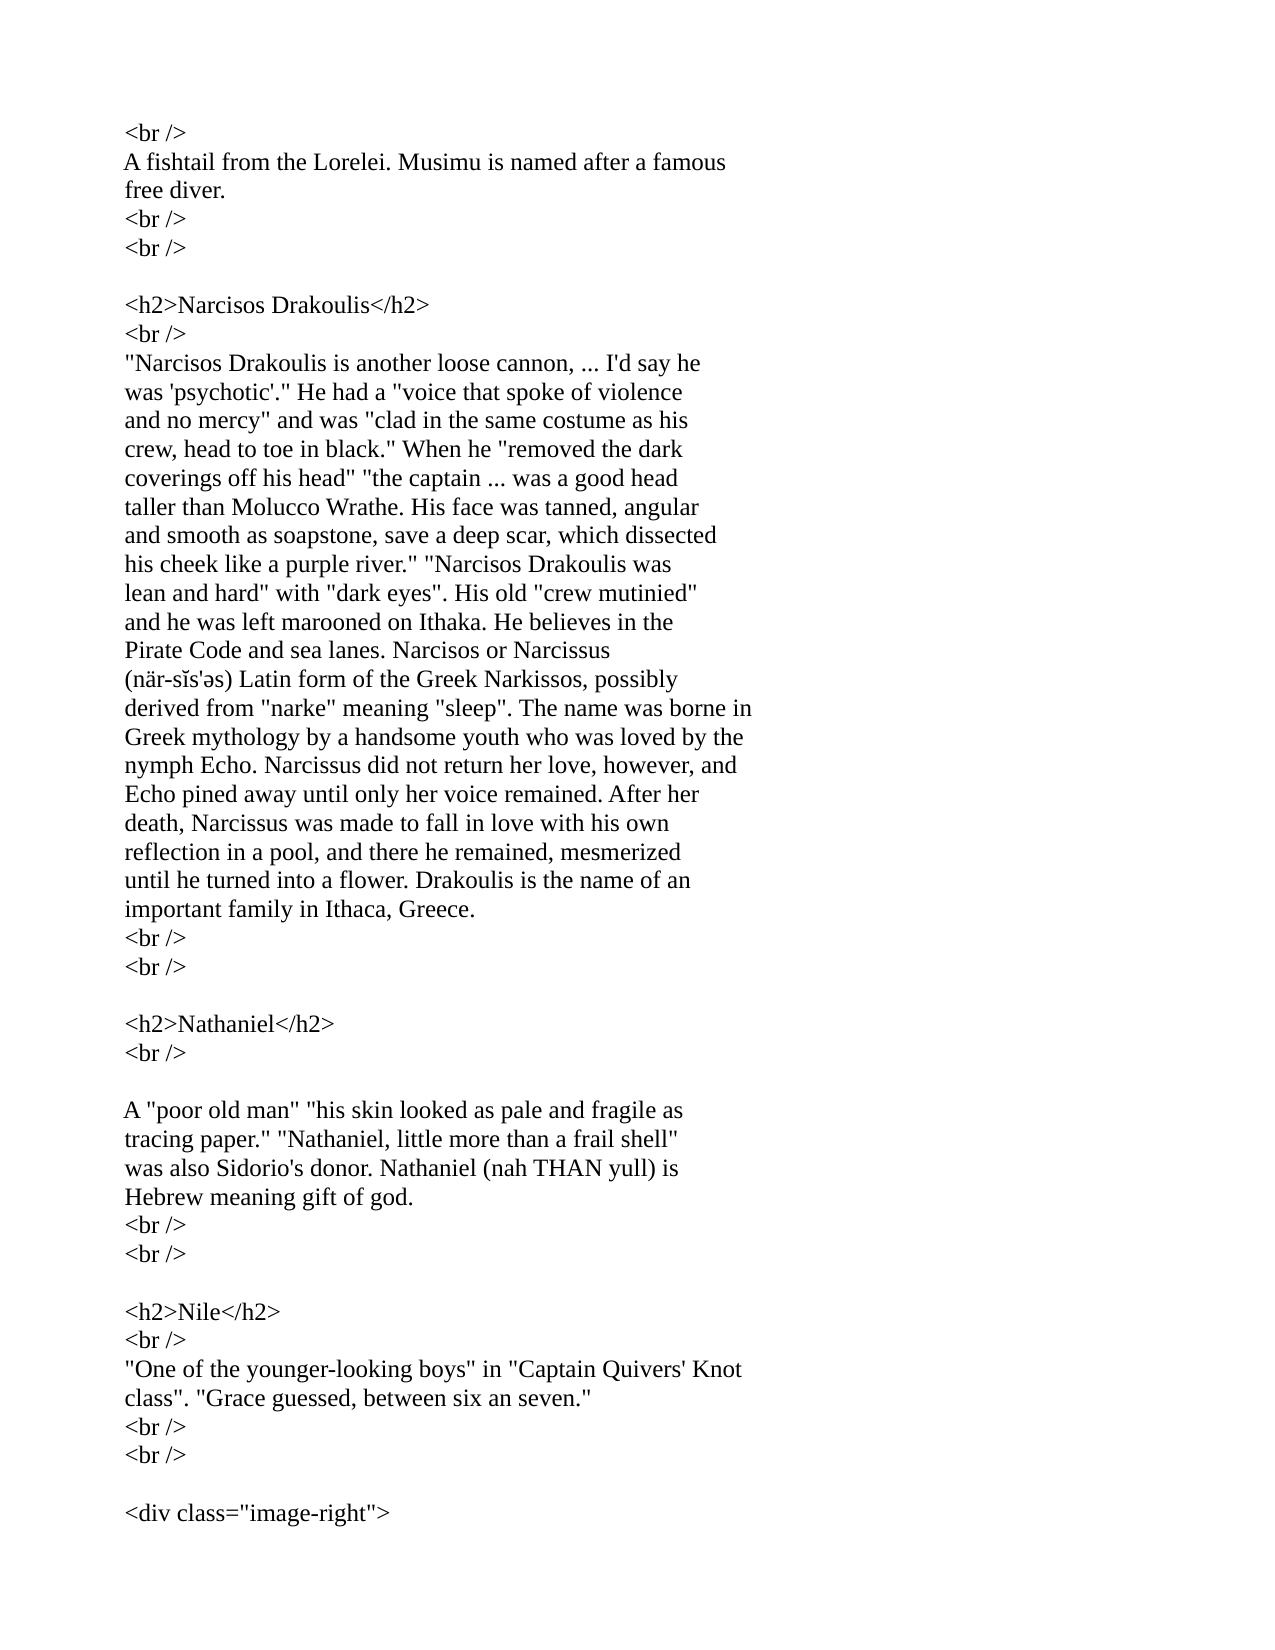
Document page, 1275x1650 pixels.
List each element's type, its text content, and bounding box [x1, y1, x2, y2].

text Pirate Code and sea lanes. Narcisos or Narcissus [118, 636, 1157, 664]
text <h2>Narcisos Drakoulis</h2> [118, 291, 1157, 319]
text and he was left marooned on Ithaka. He believes in the [118, 607, 1157, 636]
text and smooth as soapstone, save a deep scar, which dissected [118, 521, 1157, 549]
text and no mercy" and was "clad in the same costume as his [118, 406, 1157, 434]
text until he turned into a flower. Drakoulis is the name of an [118, 866, 1157, 894]
text <br /> [118, 952, 1157, 981]
text Echo pined away until only her voice remained. After her [118, 779, 1157, 808]
text <br /> [118, 1441, 1157, 1469]
text free diver. [118, 176, 1157, 204]
text was also Sidorio's donor. Nathaniel (nah THAN yull) is [118, 1153, 1157, 1182]
text A fishtail from the Lorelei. Musimu is named after a famous [118, 147, 1157, 176]
text coverings off his head" "the captain ... was a good head [118, 463, 1157, 492]
text <br /> [118, 118, 1157, 147]
text tracing paper." "Nathaniel, little more than a frail shell" [118, 1124, 1157, 1153]
text Greek mythology by a handsome youth who was loved by the [118, 722, 1157, 751]
text <br /> [118, 319, 1157, 348]
text <br /> [118, 204, 1157, 233]
text <br /> [118, 1326, 1157, 1354]
text crew, head to toe in black." When he "removed the dark [118, 434, 1157, 463]
text lean and hard" with "dark eyes". His old "crew mutinied" [118, 578, 1157, 607]
text "Narcisos Drakoulis is another loose cannon, ... I'd say he [118, 348, 1157, 377]
text reflection in a pool, and there he remained, mesmerized [118, 837, 1157, 866]
text <br /> [118, 1412, 1157, 1441]
text his cheek like a purple river." "Narcisos Drakoulis was [118, 549, 1157, 578]
text <br /> [118, 233, 1157, 262]
text <br /> [118, 923, 1157, 952]
text "One of the younger-looking boys" in "Captain Quivers' Knot [118, 1354, 1157, 1383]
text taller than Molucco Wrathe. His face was tanned, angular [118, 492, 1157, 521]
text <br /> [118, 1038, 1157, 1067]
text Hebrew meaning gift of god. [118, 1182, 1157, 1211]
text <h2>Nathaniel</h2> [118, 1009, 1157, 1038]
text (när-sĭs'əs) Latin form of the Greek Narkissos, possibly [118, 664, 1157, 693]
text death, Narcissus was made to fall in love with his own [118, 808, 1157, 837]
text <h2>Nile</h2> [118, 1297, 1157, 1326]
text important family in Ithaca, Greece. [118, 894, 1157, 923]
text A "poor old man" "his skin looked as pale and fragile as [118, 1096, 1157, 1124]
text derived from "narke" meaning "sleep". The name was borne in [118, 693, 1157, 722]
text <div class="image-right"> [118, 1498, 1157, 1527]
text nymph Echo. Narcissus did not return her love, however, and [118, 751, 1157, 779]
text <br /> [118, 1211, 1157, 1239]
text was 'psychotic'." He had a "voice that spoke of violence [118, 377, 1157, 406]
text <br /> [118, 1239, 1157, 1268]
text class". "Grace guessed, between six an seven." [118, 1383, 1157, 1412]
